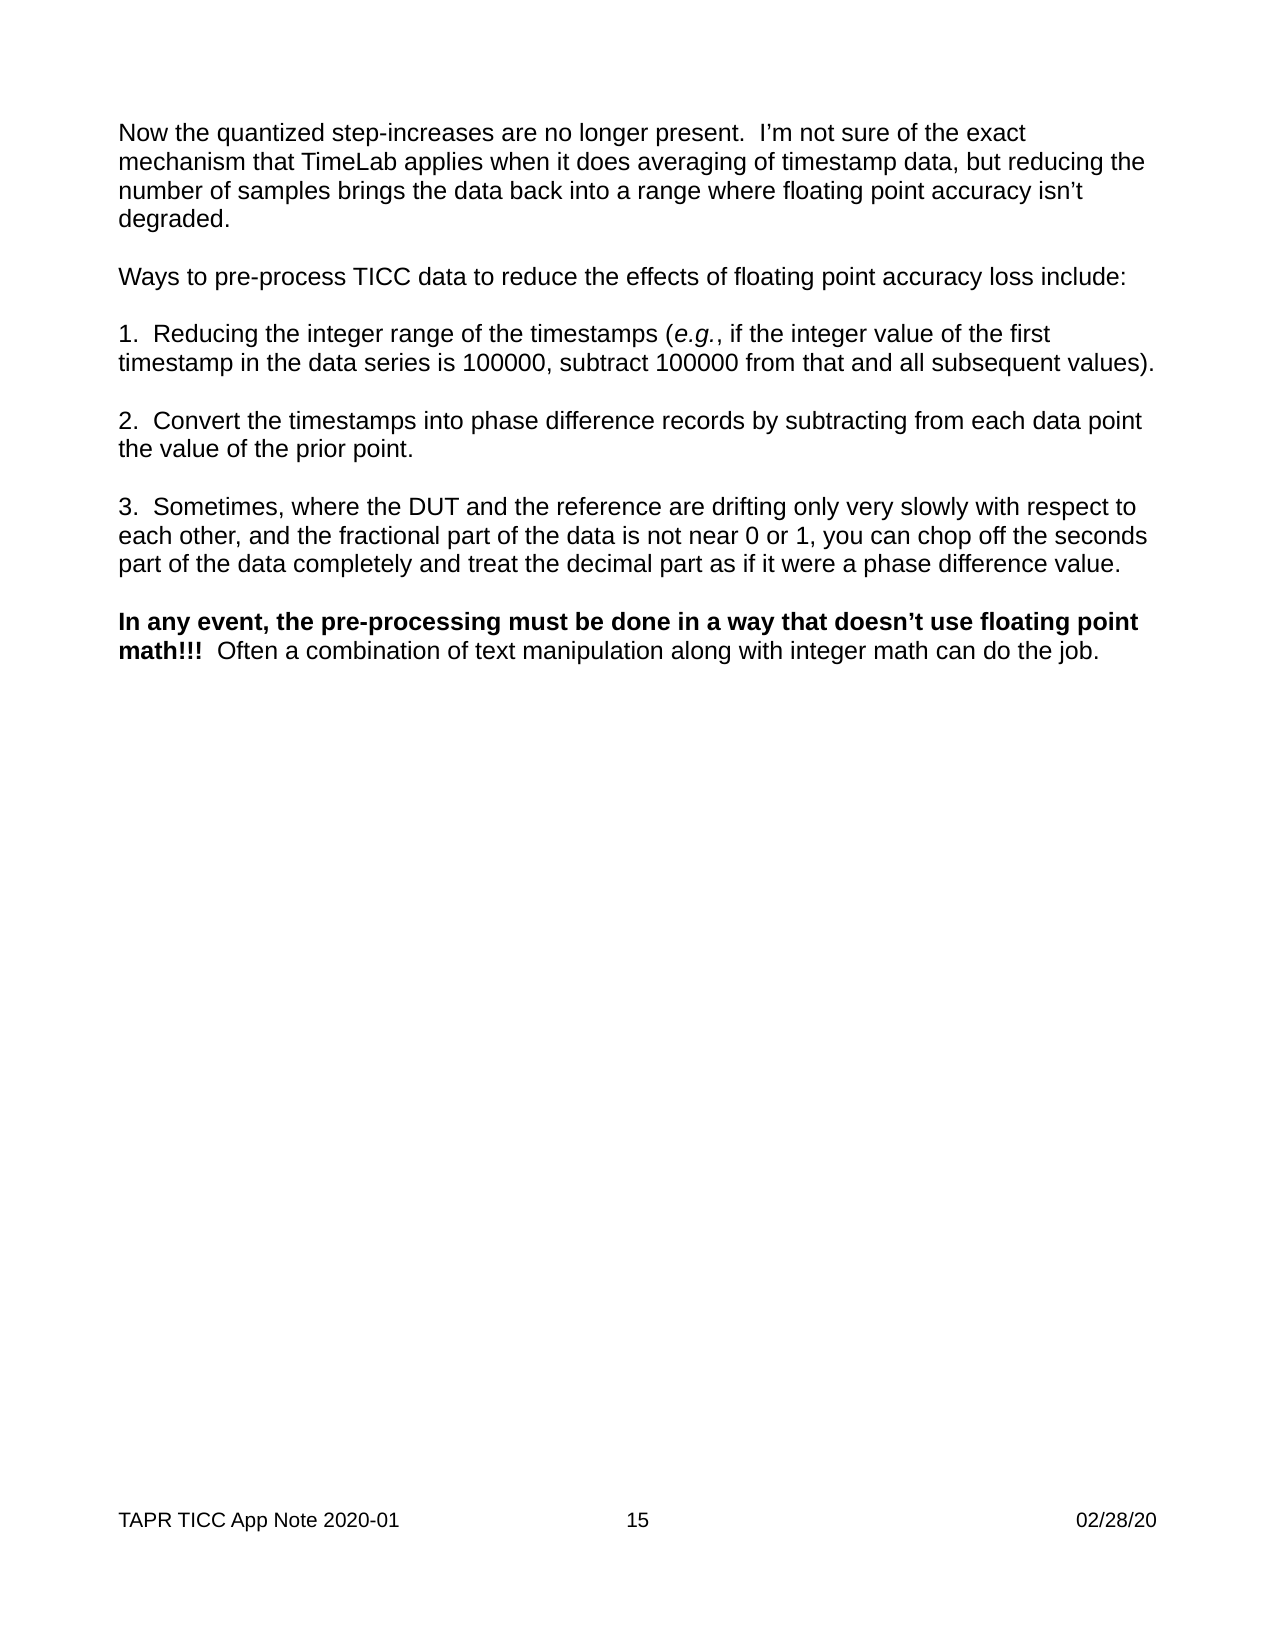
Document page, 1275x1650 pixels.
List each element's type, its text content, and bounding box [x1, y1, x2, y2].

text 2. Convert the timestamps into phase difference records by subtracting from each data point the value of the prior point. [118, 406, 1157, 463]
text Now the quantized step-increases are no longer present. I’m not sure of the exact mechanism that TimeLab applies when it does averaging of timestamp data, but reducing the number of samples brings the data back into a range where floating point accuracy isn’t degraded. [118, 118, 1157, 233]
text Ways to pre-process TICC data to reduce the effects of floating point accuracy loss include: [118, 262, 1157, 291]
text In any event, the pre-processing must be done in a way that doesn’t use floating point math!!! Often a combination of text manipulation along with integer math can do the job. [118, 607, 1157, 664]
text 3. Sometimes, where the DUT and the reference are drifting only very slowly with respect to each other, and the fractional part of the data is not near 0 or 1, you can chop off the seconds part of the data completely and treat the decimal part as if it were a phase difference value. [118, 492, 1157, 578]
text 1. Reducing the integer range of the timestamps (e.g., if the integer value of the first timestamp in the data series is 100000, subtract 100000 from that and all subsequent values). [118, 319, 1157, 377]
